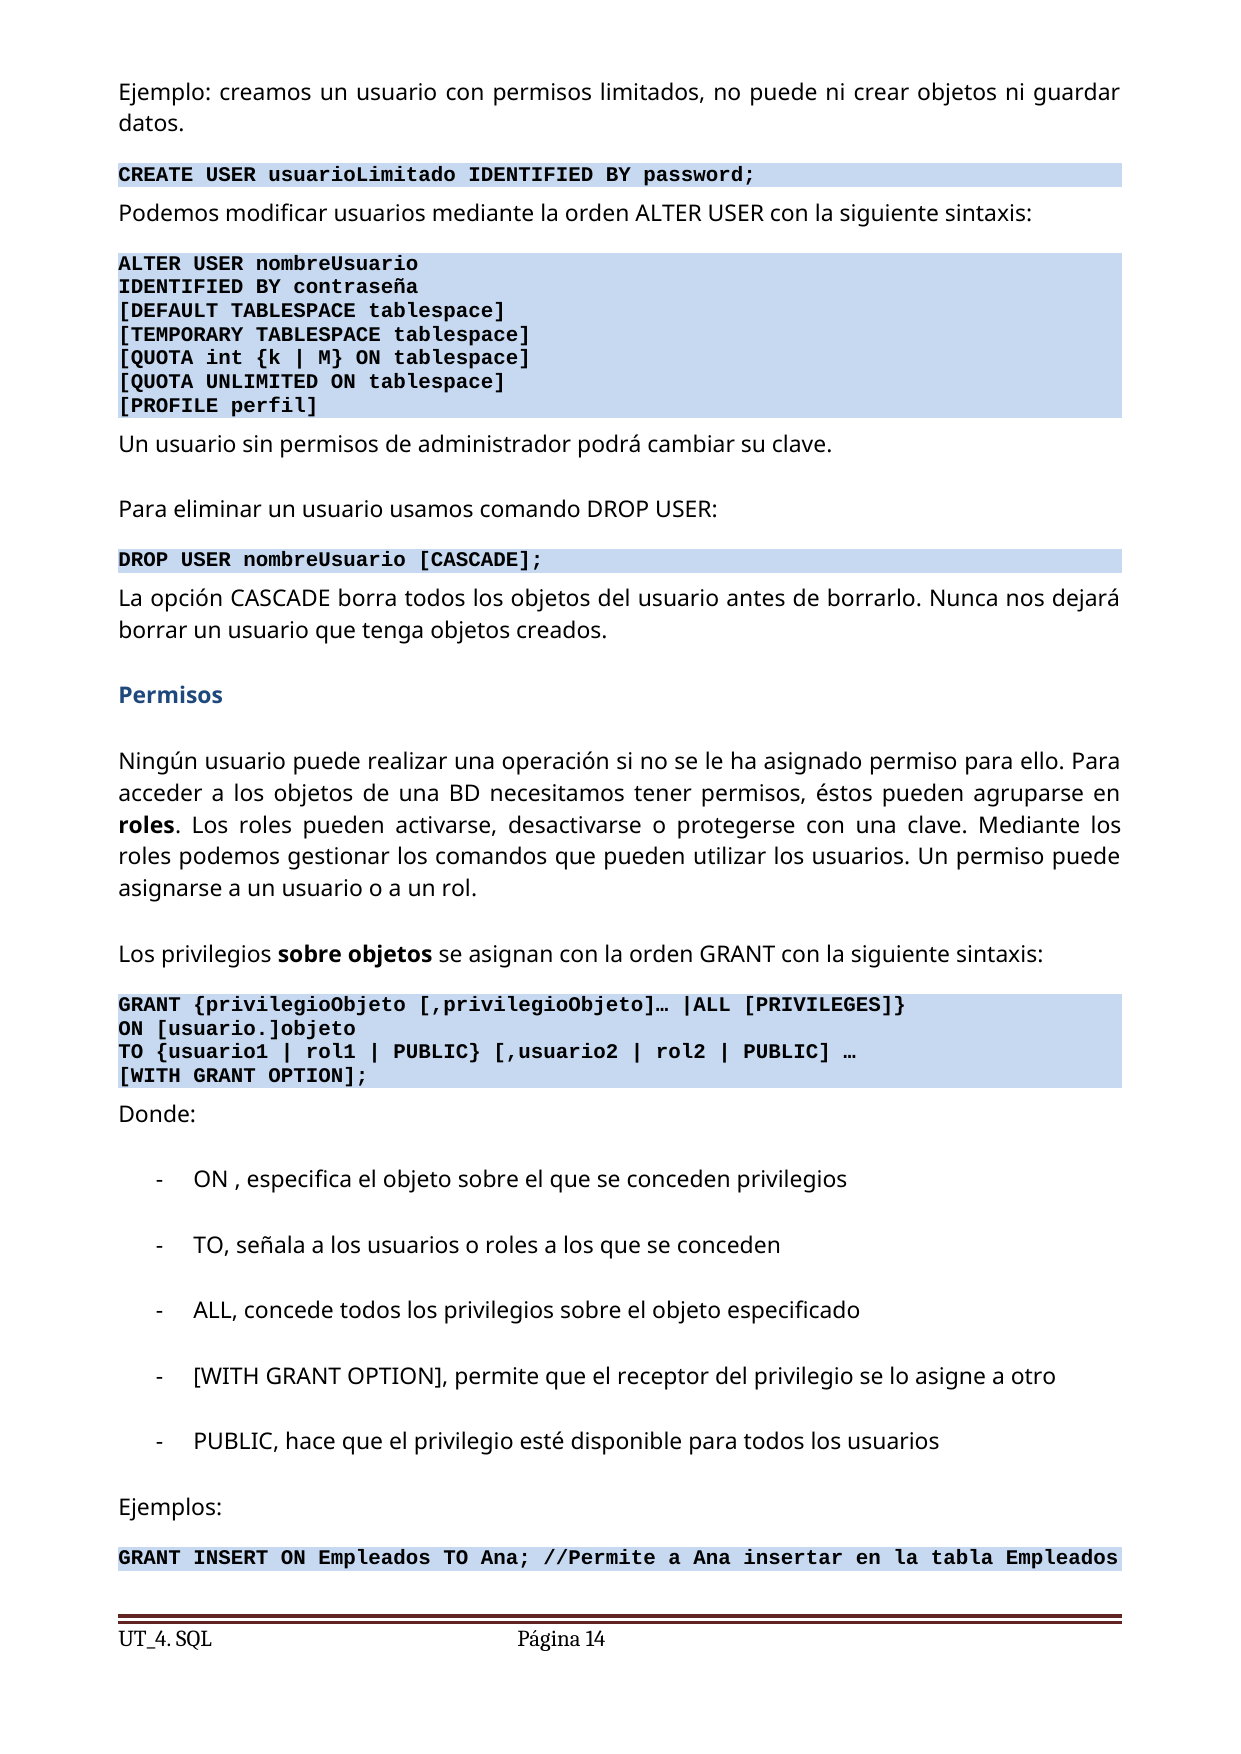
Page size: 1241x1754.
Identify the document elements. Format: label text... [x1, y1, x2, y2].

list ON , especifica el objeto sobre el que se conceden privilegios [156, 1163, 1122, 1194]
text Para eliminar un usuario usamos comando DROP USER: [118, 492, 1122, 524]
text [QUOTA UNLIMITED ON tablespace] [118, 371, 1122, 394]
text [TEMPORARY TABLESPACE tablespace] [118, 324, 1122, 347]
text DROP USER nombreUsuario [CASCADE]; [118, 549, 1122, 573]
text [WITH GRANT OPTION]; [118, 1065, 1122, 1088]
list [WITH GRANT OPTION], permite que el receptor del privilegio se lo asigne a otro [156, 1359, 1122, 1391]
text ALTER USER nombreUsuario [118, 253, 1122, 276]
list PUBLIC, hace que el privilegio esté disponible para todos los usuarios [156, 1425, 1122, 1457]
text Permisos [118, 679, 1122, 711]
text Podemos modificar usuarios mediante la orden ALTER USER con la siguiente sintaxis: [118, 196, 1122, 228]
text [DEFAULT TABLESPACE tablespace] [118, 300, 1122, 324]
text IDENTIFIED BY contraseña [118, 276, 1122, 300]
text Ejemplos: [118, 1490, 1122, 1522]
text Los privilegios sobre objetos se asignan con la orden GRANT con la siguiente sintaxis: [118, 937, 1122, 969]
text [QUOTA int {k | M} ON tablespace] [118, 347, 1122, 371]
text GRANT {privilegioObjeto [,privilegioObjeto]… |ALL [PRIVILEGES]} [118, 994, 1122, 1017]
list ALL, concede todos los privilegios sobre el objeto especificado [156, 1294, 1122, 1326]
text CREATE USER usuarioLimitado IDENTIFIED BY password; [118, 163, 1122, 187]
text Ejemplo: creamos un usuario con permisos limitados, no puede ni crear objetos ni guardar datos. [118, 75, 1122, 138]
text GRANT INSERT ON Empleados TO Ana; //Permite a Ana insertar en la tabla Empleados [118, 1547, 1122, 1571]
text Donde: [118, 1097, 1122, 1129]
text TO {usuario1 | rol1 | PUBLIC} [,usuario2 | rol2 | PUBLIC] … [118, 1041, 1122, 1065]
text ON [usuario.]objeto [118, 1017, 1122, 1041]
text Un usuario sin permisos de administrador podrá cambiar su clave. [118, 427, 1122, 459]
text La opción CASCADE borra todos los objetos del usuario antes de borrarlo. Nunca nos dejará borrar un usuario que tenga objetos creados. [118, 582, 1122, 645]
text [PROFILE perfil] [118, 394, 1122, 418]
list TO, señala a los usuarios o roles a los que se conceden [156, 1228, 1122, 1260]
text Ningún usuario puede realizar una operación si no se le ha asignado permiso para ello. Para acceder a los objetos de una BD necesitamos tener permisos, éstos pueden agruparse en roles. Los roles pueden activarse, desactivarse o protegerse con una clave. Mediante los roles podemos gestionar los comandos que pueden utilizar los usuarios. Un permiso puede asignarse a un usuario o a un rol. [118, 744, 1122, 903]
